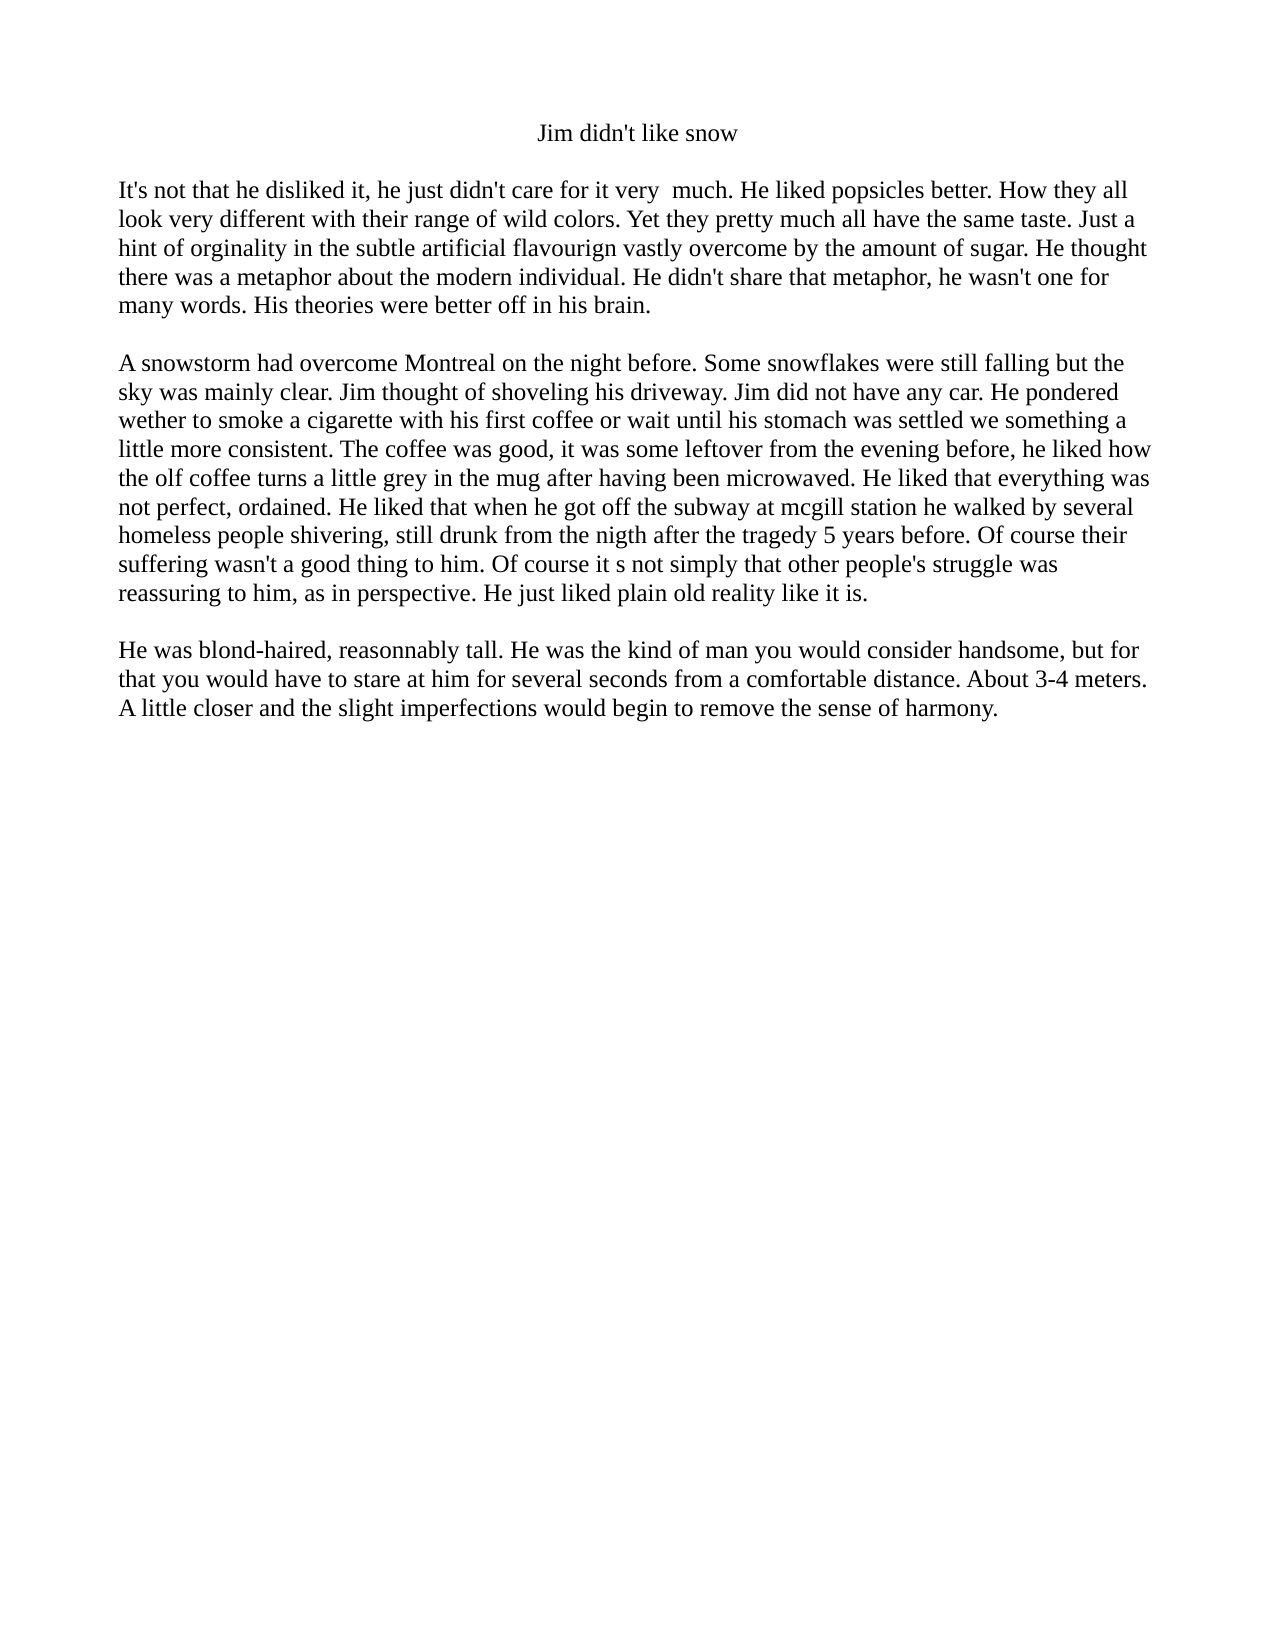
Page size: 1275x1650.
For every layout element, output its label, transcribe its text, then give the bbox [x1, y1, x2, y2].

text He was blond-haired, reasonnably tall. He was the kind of man you would consider handsome, but for that you would have to stare at him for several seconds from a comfortable distance. About 3-4 meters. A little closer and the slight imperfections would begin to remove the sense of harmony. [118, 636, 1157, 722]
text Jim didn't like snow [118, 118, 1157, 147]
text It's not that he disliked it, he just didn't care for it very much. He liked popsicles better. How they all look very different with their range of wild colors. Yet they pretty much all have the same taste. Just a hint of orginality in the subtle artificial flavourign vastly overcome by the amount of sugar. He thought there was a metaphor about the modern individual. He didn't share that metaphor, he wasn't one for many words. His theories were better off in his brain. [118, 176, 1157, 319]
text A snowstorm had overcome Montreal on the night before. Some snowflakes were still falling but the sky was mainly clear. Jim thought of shoveling his driveway. Jim did not have any car. He pondered wether to smoke a cigarette with his first coffee or wait until his stomach was settled we something a little more consistent. The coffee was good, it was some leftover from the evening before, he liked how the olf coffee turns a little grey in the mug after having been microwaved. He liked that everything was not perfect, ordained. He liked that when he got off the subway at mcgill station he walked by several homeless people shivering, still drunk from the nigth after the tragedy 5 years before. Of course their suffering wasn't a good thing to him. Of course it s not simply that other people's struggle was reassuring to him, as in perspective. He just liked plain old reality like it is. [118, 348, 1157, 607]
